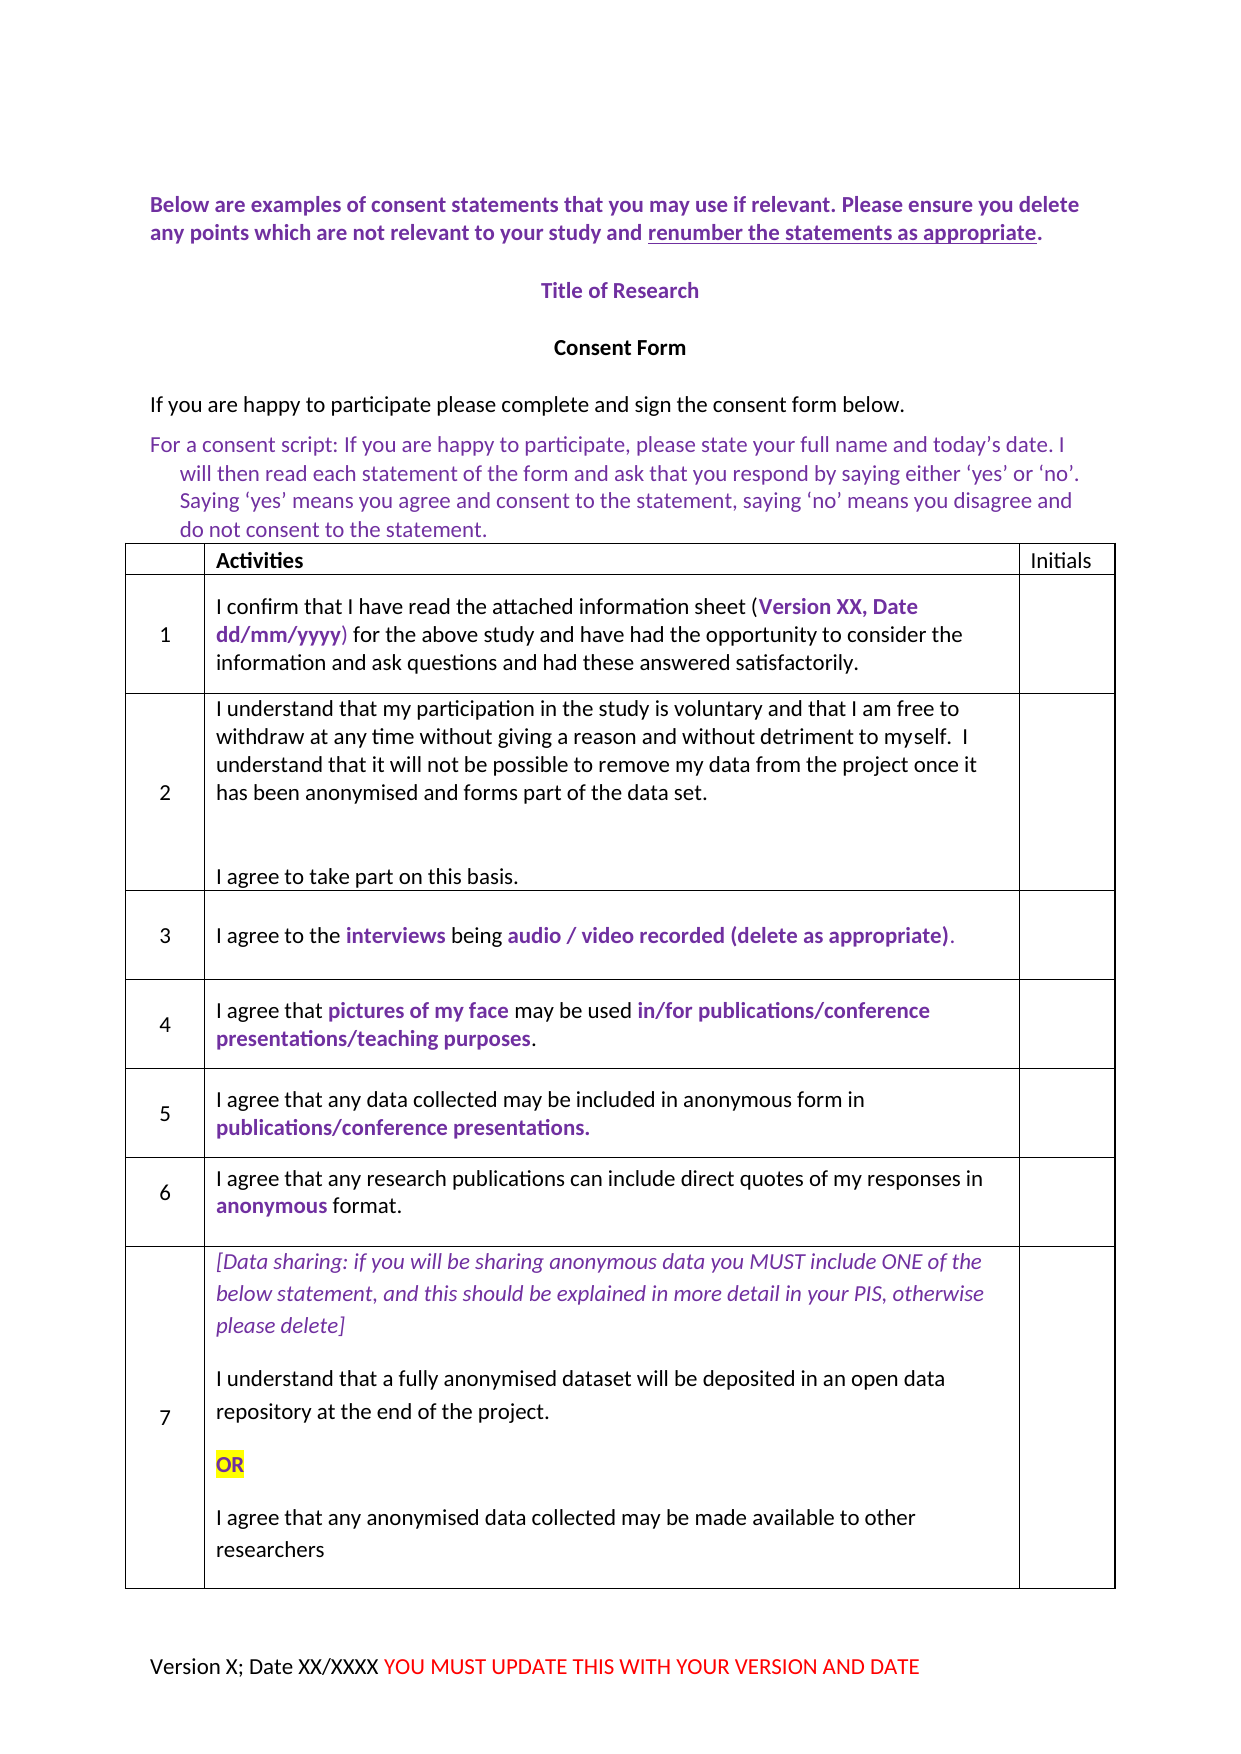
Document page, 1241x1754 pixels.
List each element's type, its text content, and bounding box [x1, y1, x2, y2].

table_cell 2 [126, 694, 204, 890]
table_cell 1 [126, 575, 204, 693]
table_cell I agree that pictures of my face may be used in/for publications/conference presentations/teaching purposes. [205, 980, 1019, 1068]
table_cell 7 [126, 1247, 204, 1588]
table_cell I confirm that I have read the attached information sheet (Version XX, Date dd/mm/yyyy) for the above study and have had the opportunity to consider the information and ask questions and had these answered satisfactorily. [205, 575, 1019, 693]
table_cell I agree that any data collected may be included in anonymous form in publications/conference presentations. [205, 1069, 1019, 1157]
table_cell [1020, 891, 1114, 979]
text Title of Research [150, 276, 1090, 304]
table_cell 4 [126, 980, 204, 1068]
table_cell [1020, 980, 1114, 1068]
table_cell [1020, 1069, 1114, 1157]
table_cell 6 [126, 1158, 204, 1246]
table_header Activities [205, 544, 1019, 574]
table_cell I agree to the interviews being audio / video recorded (delete as appropriate). [205, 891, 1019, 979]
table_cell [1020, 575, 1114, 693]
table_cell 3 [126, 891, 204, 979]
table_cell [1020, 1247, 1114, 1588]
text If you are happy to participate please complete and sign the consent form below. [150, 390, 1090, 418]
text Consent Form [150, 333, 1090, 361]
table_cell I understand that my participation in the study is voluntary and that I am free to withdraw at any time without giving a reason and without detriment to myself. I understand that it will not be possible to remove my data from the project once it has been anonymised and forms part of the data set. I agree to take part on this basis. [205, 694, 1019, 890]
table_cell [1020, 694, 1114, 890]
table_header Initials [1020, 544, 1114, 574]
table_cell 5 [126, 1069, 204, 1157]
table_cell I agree that any research publications can include direct quotes of my responses in anonymous format. [205, 1158, 1019, 1246]
table_cell [1020, 1158, 1114, 1246]
text For a consent script: If you are happy to participate, please state your full name and today’s date. I will then read each statement of the form and ask that you respond by saying either ‘yes’ or ‘no’. Saying ‘yes’ means you agree and consent to the statement, saying ‘no’ means you disagree and do not consent to the statement. [150, 431, 1090, 543]
text Below are examples of consent statements that you may use if relevant. Please ensure you delete any points which are not relevant to your study and renumber the statements as appropriate. [150, 191, 1090, 247]
table_header [126, 544, 204, 574]
table_cell [Data sharing: if you will be sharing anonymous data you MUST include ONE of the below statement, and this should be explained in more detail in your PIS, otherwise please delete] I understand that a fully anonymised dataset will be deposited in an open data repository at the end of the project. OR I agree that any anonymised data collected may be made available to other researchers [205, 1247, 1019, 1588]
